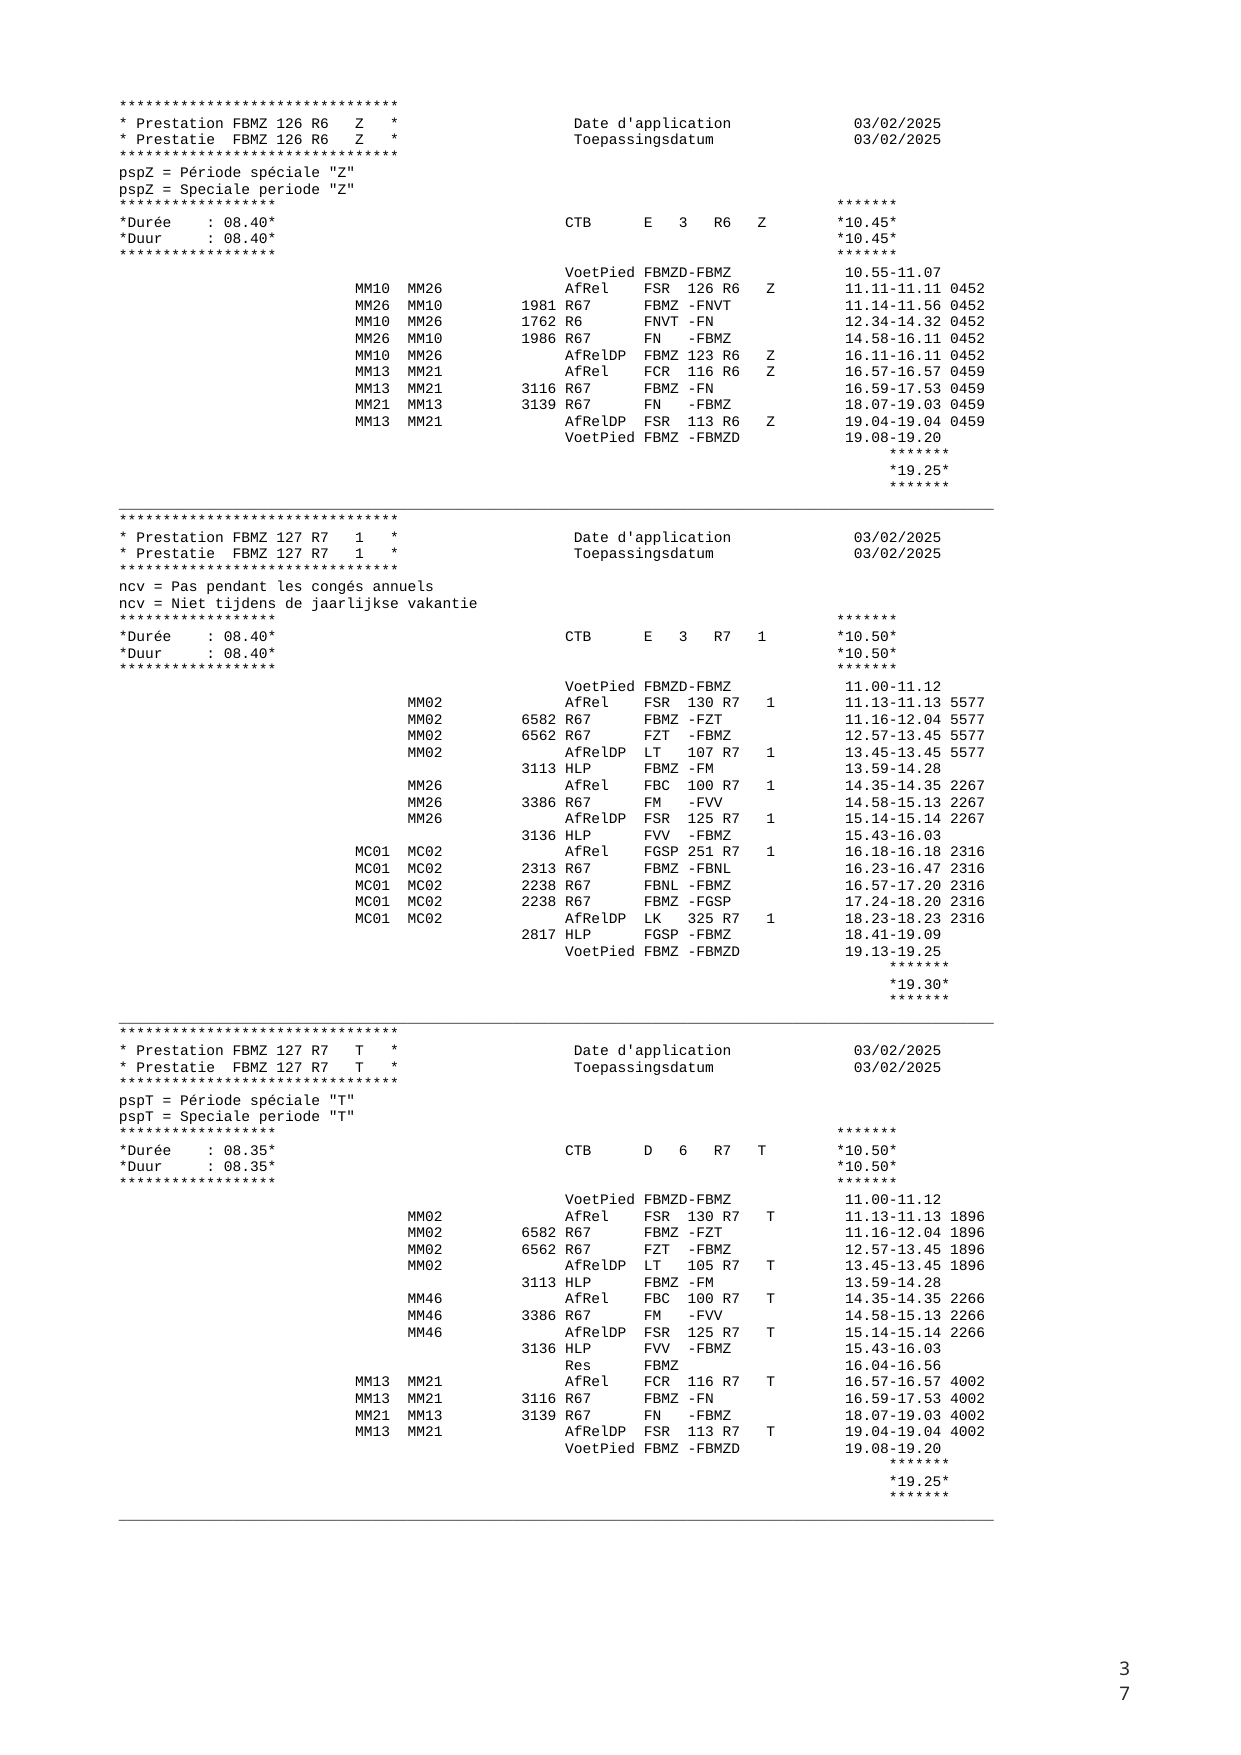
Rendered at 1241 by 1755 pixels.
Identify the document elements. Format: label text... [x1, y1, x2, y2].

text ******************************** * Prestation FBMZ 127 R7 1 * Date d'application 03/02/2025 * Prestatie FBMZ 127 R7 1 * Toepassingsdatum 03/02/2025 ******************************** ncv = Pas pendant les congés annuels ncv = Niet tijdens de jaarlijkse vakantie ****************** ******* *Durée : 08.40* CTB E 3 R7 1 *10.50* *Duur : 08.40* *10.50* ****************** ******* VoetPied FBMZD-FBMZ 11.00-11.12 MM02 AfRel FSR 130 R7 1 11.13-11.13 5577 MM02 6582 R67 FBMZ -FZT 11.16-12.04 5577 MM02 6562 R67 FZT -FBMZ 12.57-13.45 5577 MM02 AfRelDP LT 107 R7 1 13.45-13.45 5577 3113 HLP FBMZ -FM 13.59-14.28 MM26 AfRel FBC 100 R7 1 14.35-14.35 2267 MM26 3386 R67 FM -FVV 14.58-15.13 2267 MM26 AfRelDP FSR 125 R7 1 15.14-15.14 2267 3136 HLP FVV -FBMZ 15.43-16.03 MC01 MC02 AfRel FGSP 251 R7 1 16.18-16.18 2316 MC01 MC02 2313 R67 FBMZ -FBNL 16.23-16.47 2316 MC01 MC02 2238 R67 FBNL -FBMZ 16.57-17.20 2316 MC01 MC02 2238 R67 FBMZ -FGSP 17.24-18.20 2316 MC01 MC02 AfRelDP LK 325 R7 1 18.23-18.23 2316 2817 HLP FGSP -FBMZ 18.41-19.09 VoetPied FBMZ -FBMZD 19.13-19.25 ******* *19.30* ******* ____________________________________________________________________________________________________ [119, 513, 1122, 1027]
text ******************************** * Prestation FBMZ 127 R7 T * Date d'application 03/02/2025 * Prestatie FBMZ 127 R7 T * Toepassingsdatum 03/02/2025 ******************************** pspT = Période spéciale "T" pspT = Speciale periode "T" ****************** ******* *Durée : 08.35* CTB D 6 R7 T *10.50* *Duur : 08.35* *10.50* ****************** ******* VoetPied FBMZD-FBMZ 11.00-11.12 MM02 AfRel FSR 130 R7 T 11.13-11.13 1896 MM02 6582 R67 FBMZ -FZT 11.16-12.04 1896 MM02 6562 R67 FZT -FBMZ 12.57-13.45 1896 MM02 AfRelDP LT 105 R7 T 13.45-13.45 1896 3113 HLP FBMZ -FM 13.59-14.28 MM46 AfRel FBC 100 R7 T 14.35-14.35 2266 MM46 3386 R67 FM -FVV 14.58-15.13 2266 MM46 AfRelDP FSR 125 R7 T 15.14-15.14 2266 3136 HLP FVV -FBMZ 15.43-16.03 Res FBMZ 16.04-16.56 MM13 MM21 AfRel FCR 116 R7 T 16.57-16.57 4002 MM13 MM21 3116 R67 FBMZ -FN 16.59-17.53 4002 MM21 MM13 3139 R67 FN -FBMZ 18.07-19.03 4002 MM13 MM21 AfRelDP FSR 113 R7 T 19.04-19.04 4002 VoetPied FBMZ -FBMZD 19.08-19.20 ******* *19.25* ******* ____________________________________________________________________________________________________ [119, 1027, 1122, 1524]
text ******************************** * Prestation FBMZ 126 R6 Z * Date d'application 03/02/2025 * Prestatie FBMZ 126 R6 Z * Toepassingsdatum 03/02/2025 ******************************** pspZ = Période spéciale "Z" pspZ = Speciale periode "Z" ****************** ******* *Durée : 08.40* CTB E 3 R6 Z *10.45* *Duur : 08.40* *10.45* ****************** ******* VoetPied FBMZD-FBMZ 10.55-11.07 MM10 MM26 AfRel FSR 126 R6 Z 11.11-11.11 0452 MM26 MM10 1981 R67 FBMZ -FNVT 11.14-11.56 0452 MM10 MM26 1762 R6 FNVT -FN 12.34-14.32 0452 MM26 MM10 1986 R67 FN -FBMZ 14.58-16.11 0452 MM10 MM26 AfRelDP FBMZ 123 R6 Z 16.11-16.11 0452 MM13 MM21 AfRel FCR 116 R6 Z 16.57-16.57 0459 MM13 MM21 3116 R67 FBMZ -FN 16.59-17.53 0459 MM21 MM13 3139 R67 FN -FBMZ 18.07-19.03 0459 MM13 MM21 AfRelDP FSR 113 R6 Z 19.04-19.04 0459 VoetPied FBMZ -FBMZD 19.08-19.20 ******* *19.25* ******* ____________________________________________________________________________________________________ [119, 99, 1122, 513]
